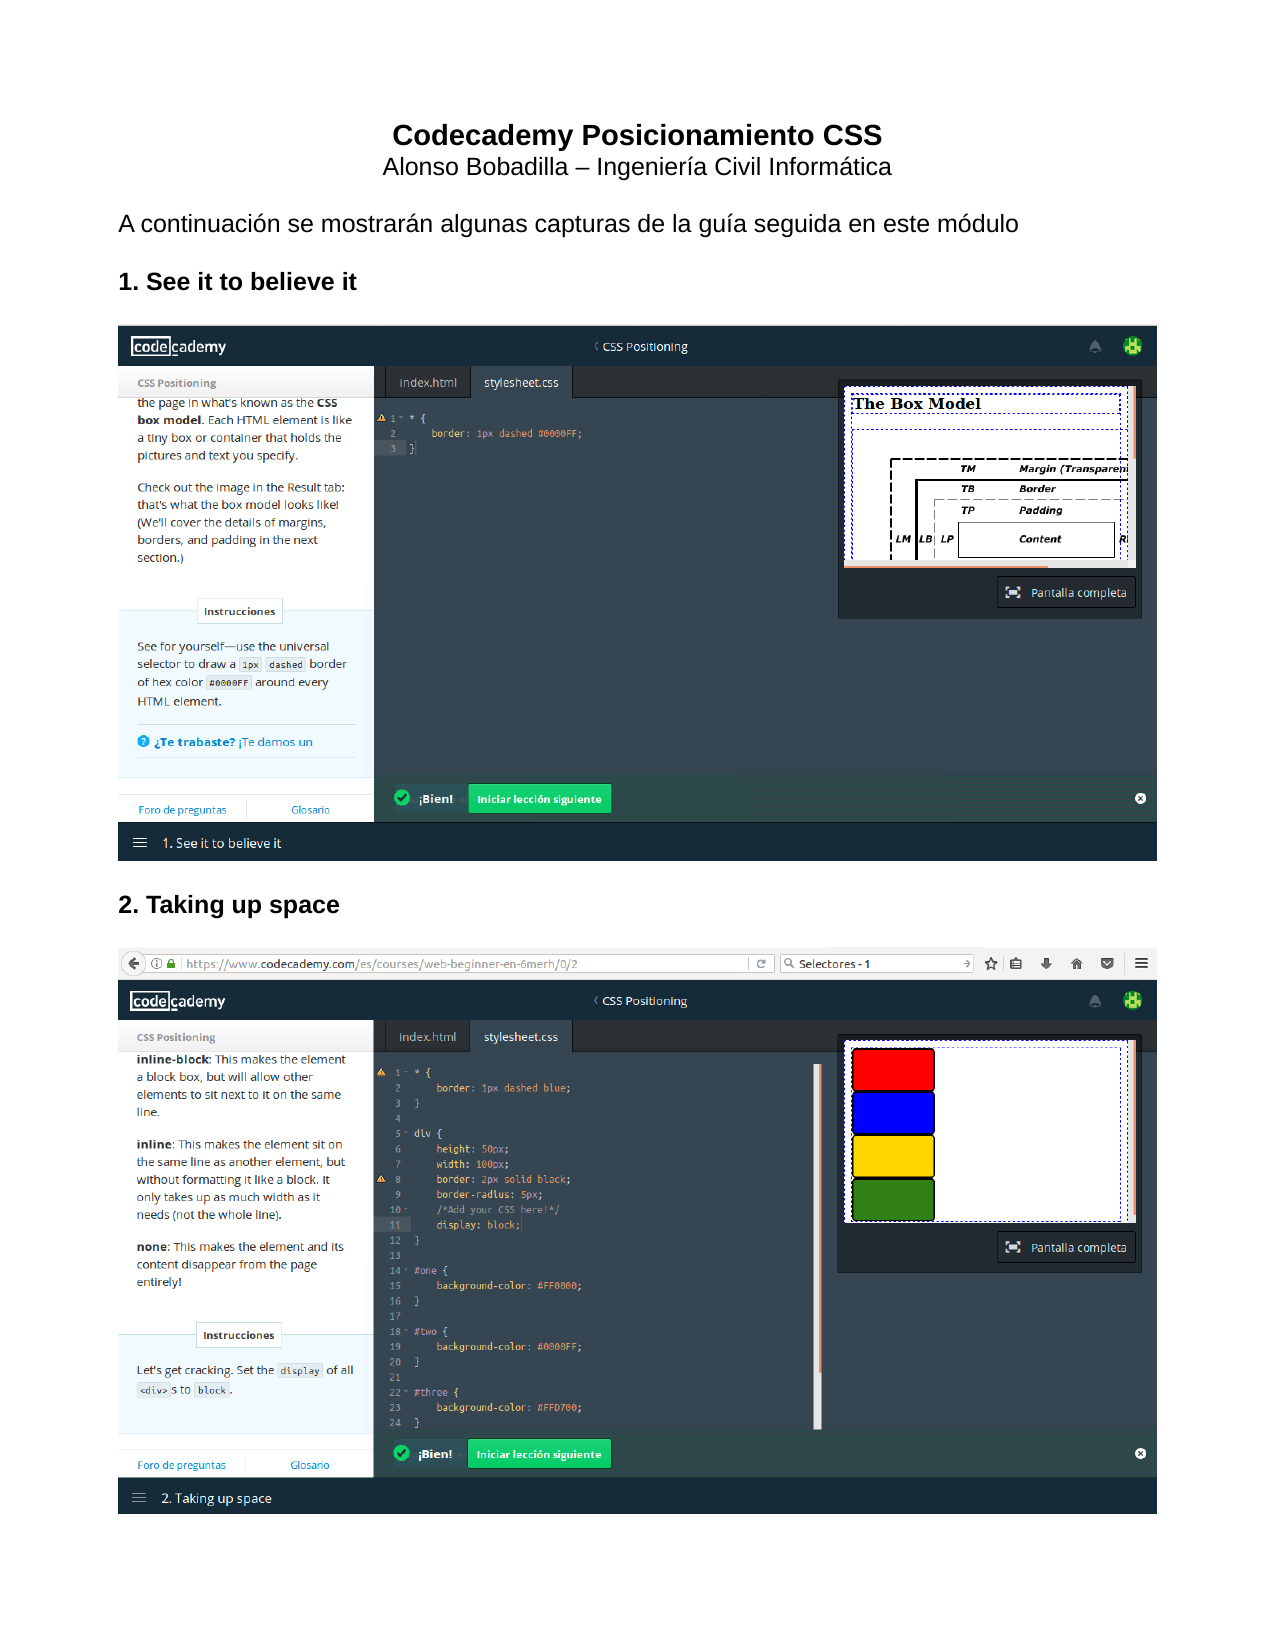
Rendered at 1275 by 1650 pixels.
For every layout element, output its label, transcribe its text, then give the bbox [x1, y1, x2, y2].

text A continuación se mostrarán algunas capturas de la guía seguida en este módulo [118, 209, 1157, 238]
text 1. See it to believe it [118, 267, 1157, 295]
text Alonso Bobadilla – Ingeniería Civil Informática [118, 152, 1157, 180]
text Codecademy Posicionamiento CSS [118, 118, 1157, 152]
text 2. Taking up space [118, 890, 1157, 918]
picture [118, 324, 1157, 861]
picture [118, 947, 1157, 1514]
